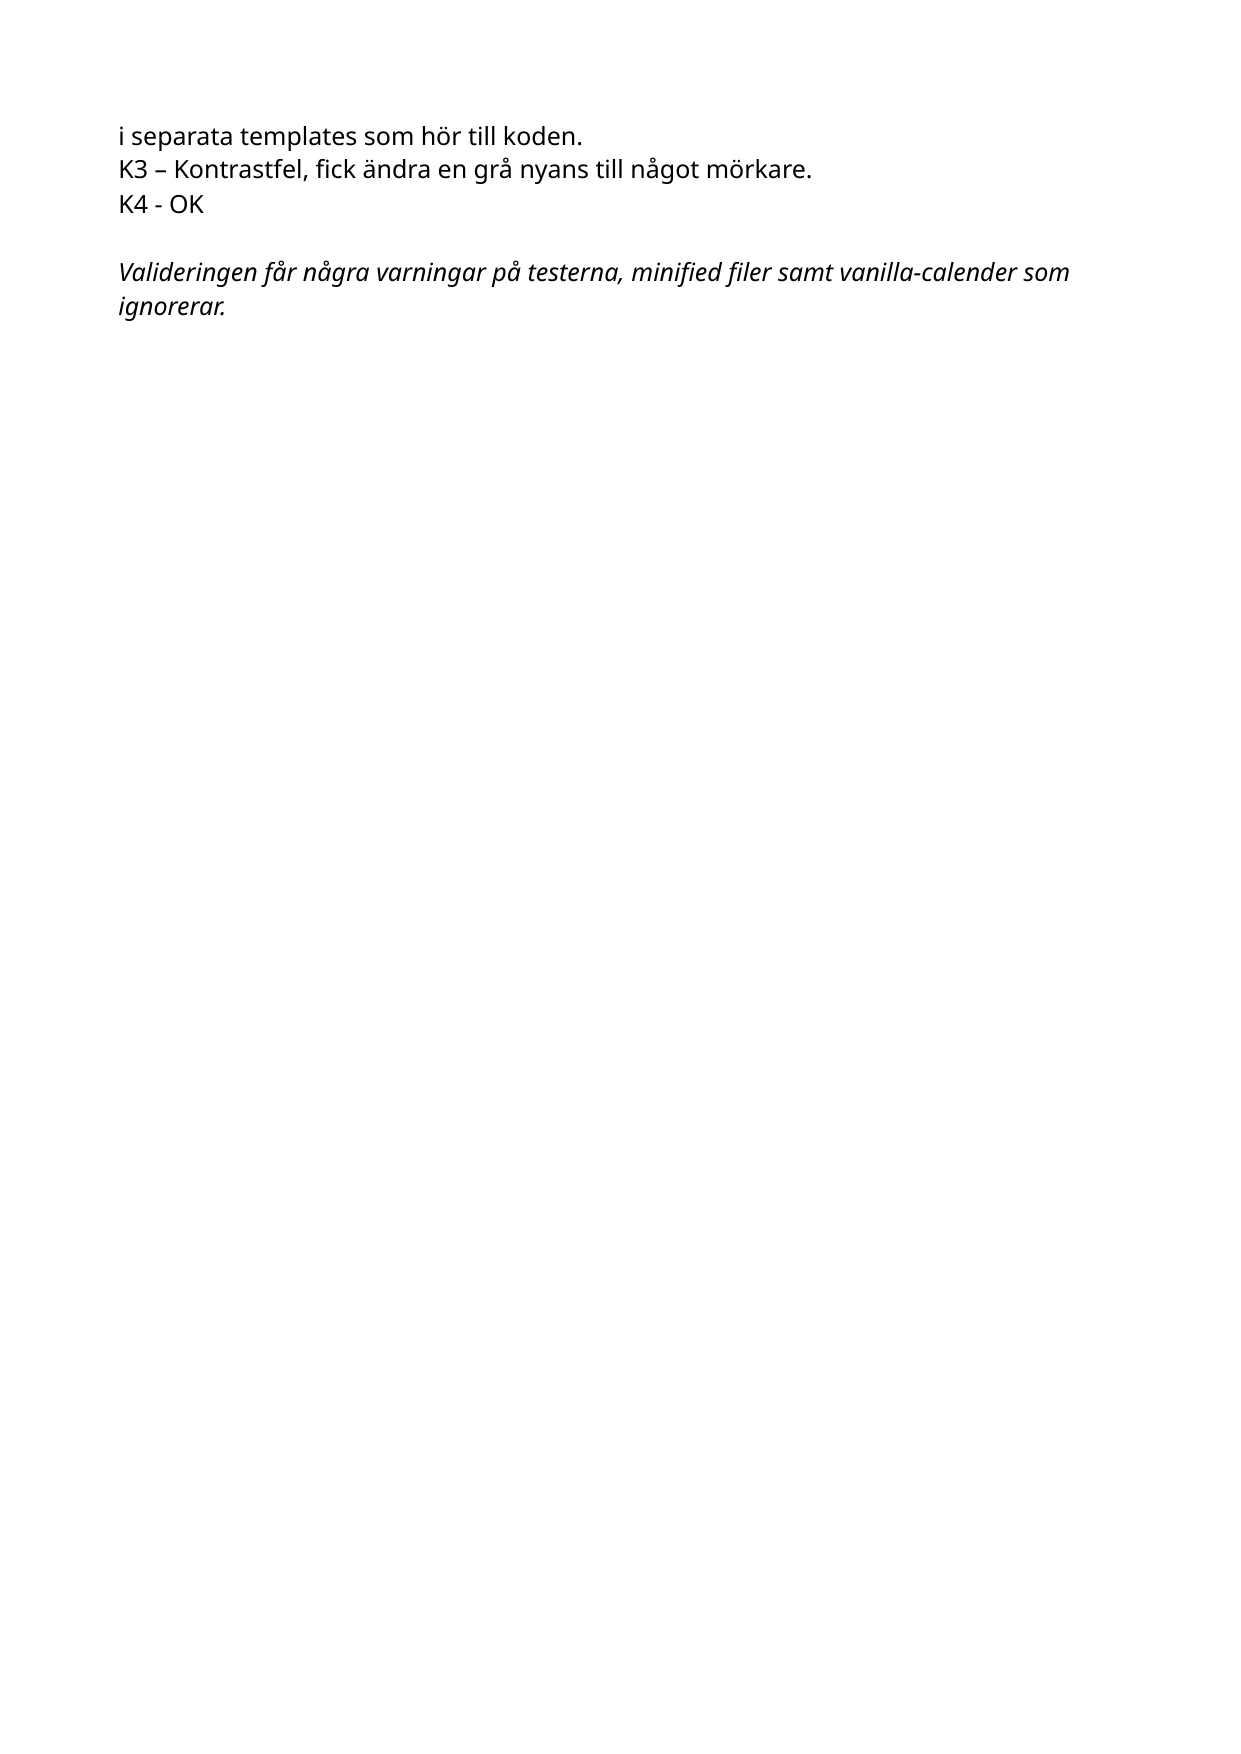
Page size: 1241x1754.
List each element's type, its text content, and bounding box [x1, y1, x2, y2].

text K4 - OK [118, 186, 1122, 220]
text K3 – Kontrastfel, fick ändra en grå nyans till något mörkare. [118, 152, 1122, 186]
text Valideringen får några varningar på testerna, minified filer samt vanilla-calender som ignorerar. [118, 254, 1122, 322]
text i separata templates som hör till koden. [118, 118, 1122, 152]
